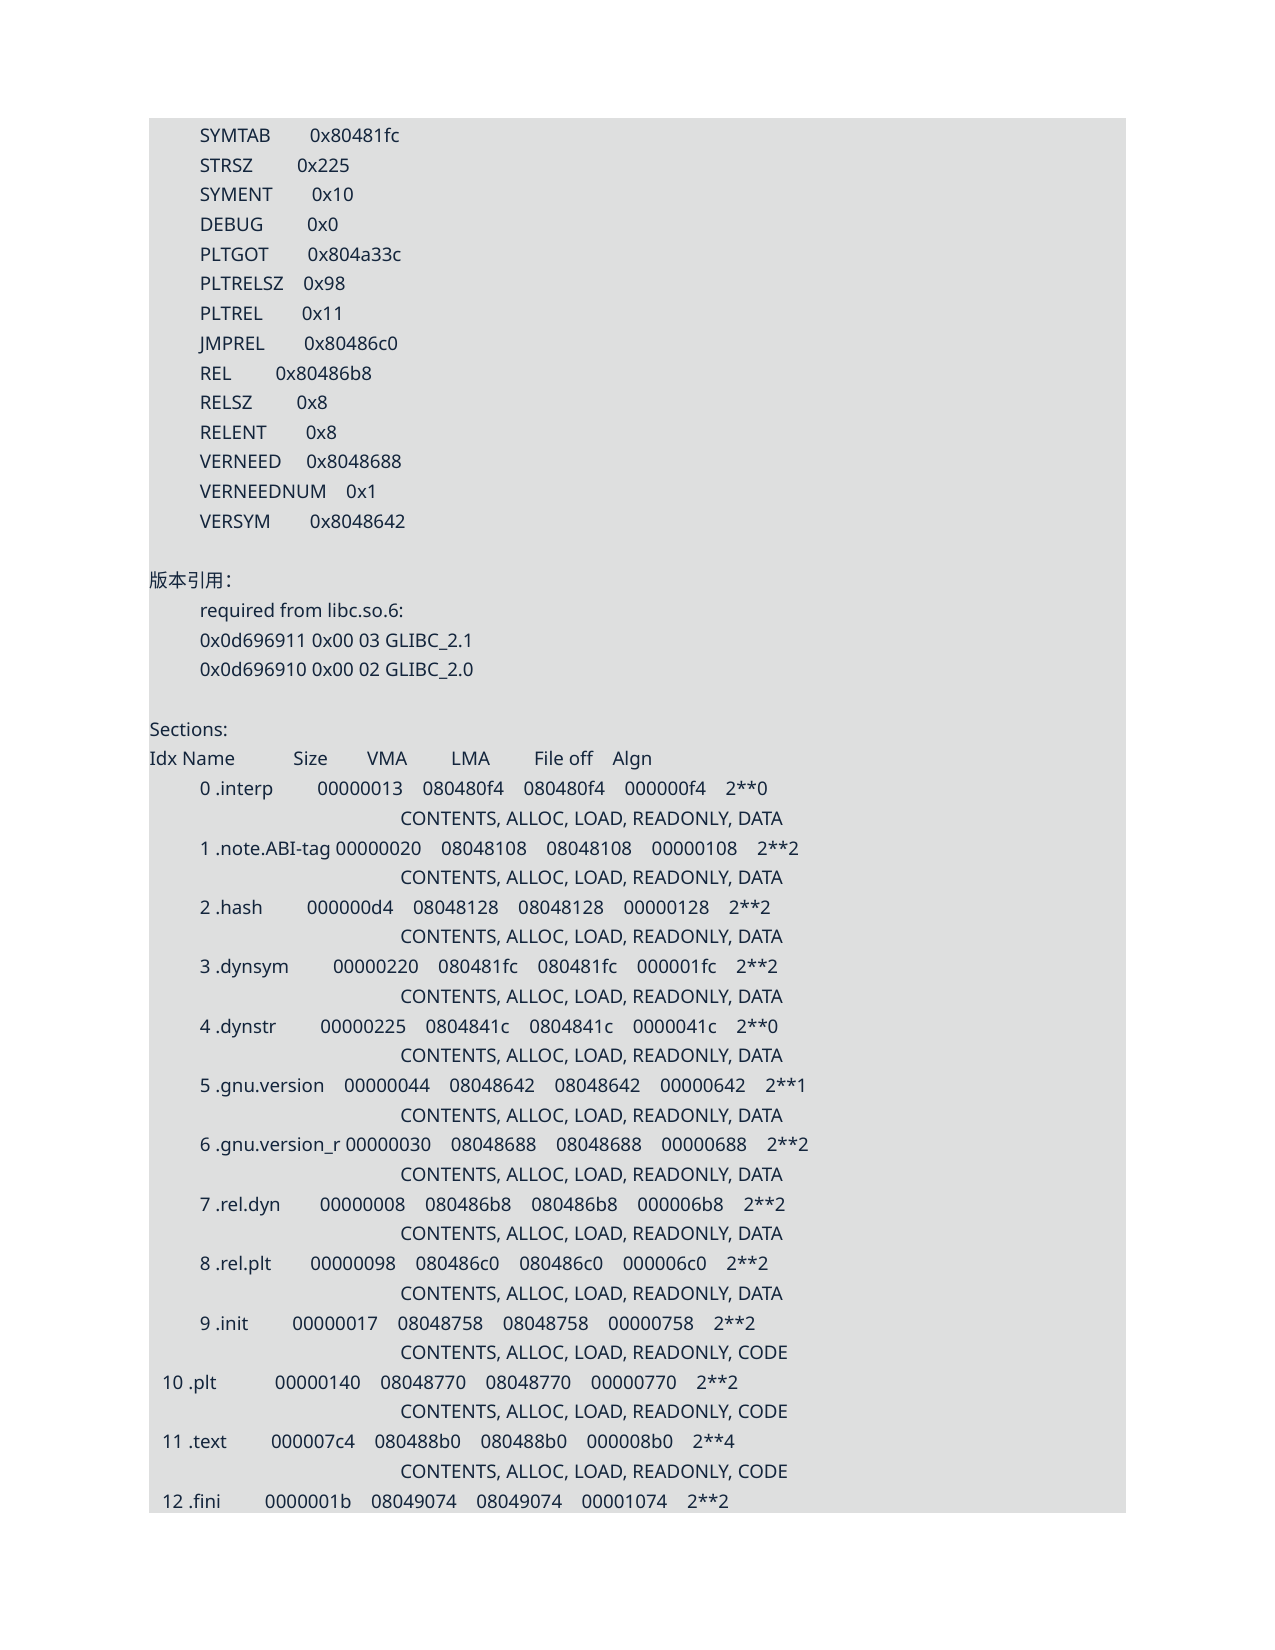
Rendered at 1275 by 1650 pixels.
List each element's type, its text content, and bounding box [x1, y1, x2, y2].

text 0x0d696910 0x00 02 GLIBC_2.0 [149, 652, 1126, 682]
text 11 .text 000007c4 080488b0 080488b0 000008b0 2**4 [149, 1424, 1126, 1454]
text 6 .gnu.version_r 00000030 08048688 08048688 00000688 2**2 [149, 1127, 1126, 1157]
text 版本引用： [149, 563, 1126, 593]
text REL 0x80486b8 [149, 356, 1126, 385]
text CONTENTS, ALLOC, LOAD, READONLY, DATA [149, 979, 1126, 1009]
text 7 .rel.dyn 00000008 080486b8 080486b8 000006b8 2**2 [149, 1187, 1126, 1217]
text CONTENTS, ALLOC, LOAD, READONLY, DATA [149, 1098, 1126, 1127]
text CONTENTS, ALLOC, LOAD, READONLY, CODE [149, 1454, 1126, 1484]
text CONTENTS, ALLOC, LOAD, READONLY, DATA [149, 1217, 1126, 1246]
text 3 .dynsym 00000220 080481fc 080481fc 000001fc 2**2 [149, 949, 1126, 979]
text PLTGOT 0x804a33c [149, 237, 1126, 267]
text VERNEED 0x8048688 [149, 445, 1126, 474]
text DEBUG 0x0 [149, 207, 1126, 237]
text SYMTAB 0x80481fc [149, 118, 1126, 148]
text RELSZ 0x8 [149, 385, 1126, 415]
text 2 .hash 000000d4 08048128 08048128 00000128 2**2 [149, 890, 1126, 920]
text VERNEEDNUM 0x1 [149, 474, 1126, 504]
text CONTENTS, ALLOC, LOAD, READONLY, DATA [149, 1038, 1126, 1068]
text RELENT 0x8 [149, 415, 1126, 445]
text 8 .rel.plt 00000098 080486c0 080486c0 000006c0 2**2 [149, 1246, 1126, 1276]
text CONTENTS, ALLOC, LOAD, READONLY, CODE [149, 1335, 1126, 1365]
text 10 .plt 00000140 08048770 08048770 00000770 2**2 [149, 1365, 1126, 1395]
text Idx Name Size VMA LMA File off Algn [149, 742, 1126, 771]
text CONTENTS, ALLOC, LOAD, READONLY, DATA [149, 860, 1126, 890]
text STRSZ 0x225 [149, 148, 1126, 177]
text 1 .note.ABI-tag 00000020 08048108 08048108 00000108 2**2 [149, 831, 1126, 860]
text PLTREL 0x11 [149, 296, 1126, 326]
text required from libc.so.6: [149, 593, 1126, 623]
text Sections: [149, 712, 1126, 742]
text 0x0d696911 0x00 03 GLIBC_2.1 [149, 623, 1126, 652]
text SYMENT 0x10 [149, 177, 1126, 207]
text CONTENTS, ALLOC, LOAD, READONLY, DATA [149, 1276, 1126, 1306]
text CONTENTS, ALLOC, LOAD, READONLY, CODE [149, 1395, 1126, 1424]
text CONTENTS, ALLOC, LOAD, READONLY, DATA [149, 920, 1126, 949]
text VERSYM 0x8048642 [149, 504, 1126, 534]
text CONTENTS, ALLOC, LOAD, READONLY, DATA [149, 801, 1126, 831]
text JMPREL 0x80486c0 [149, 326, 1126, 356]
text 0 .interp 00000013 080480f4 080480f4 000000f4 2**0 [149, 771, 1126, 801]
text 9 .init 00000017 08048758 08048758 00000758 2**2 [149, 1306, 1126, 1335]
text PLTRELSZ 0x98 [149, 267, 1126, 296]
text 12 .fini 0000001b 08049074 08049074 00001074 2**2 [149, 1484, 1126, 1513]
text 5 .gnu.version 00000044 08048642 08048642 00000642 2**1 [149, 1068, 1126, 1098]
text 4 .dynstr 00000225 0804841c 0804841c 0000041c 2**0 [149, 1009, 1126, 1038]
text CONTENTS, ALLOC, LOAD, READONLY, DATA [149, 1157, 1126, 1187]
